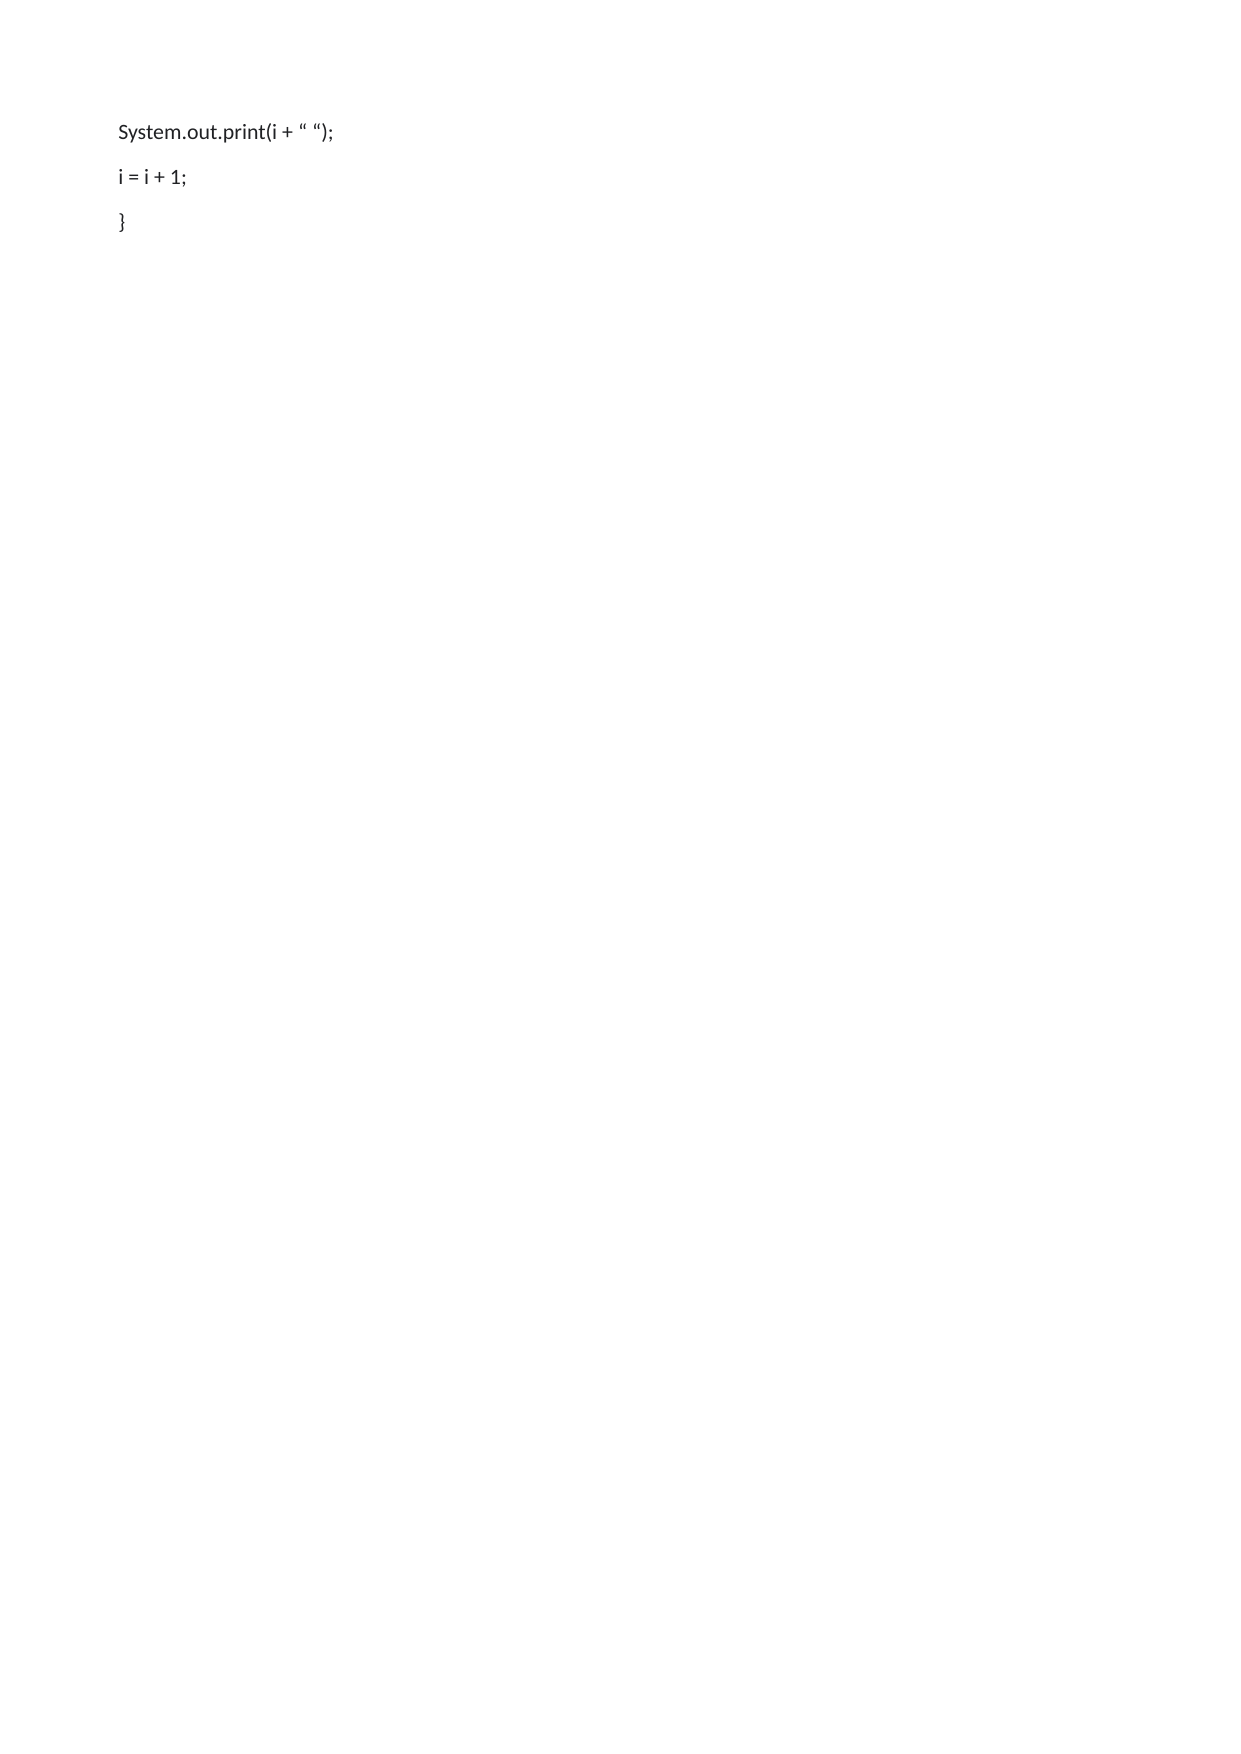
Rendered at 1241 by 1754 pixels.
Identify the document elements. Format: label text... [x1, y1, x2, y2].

text System.out.print(i + “ “); [118, 118, 1122, 145]
text i = i + 1; [118, 163, 1122, 190]
text } [118, 208, 1122, 235]
